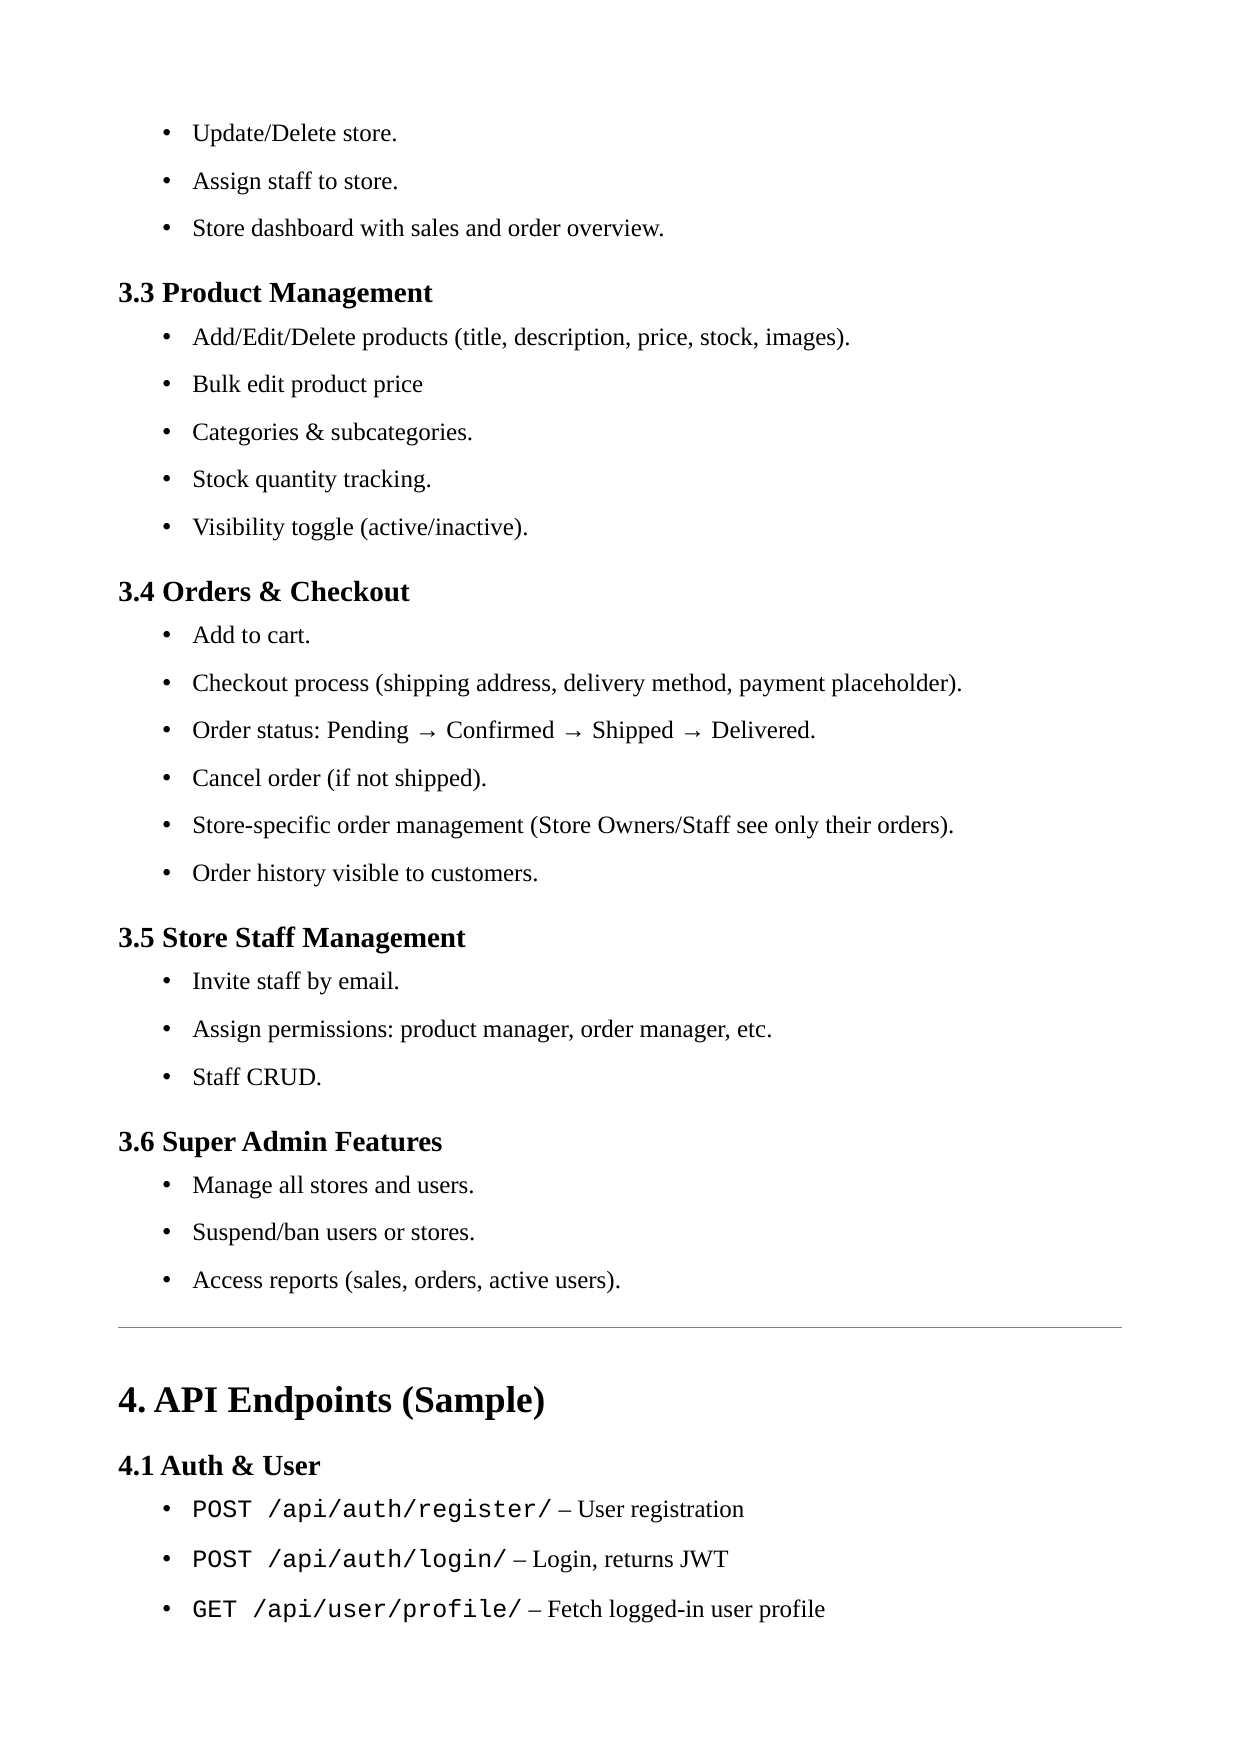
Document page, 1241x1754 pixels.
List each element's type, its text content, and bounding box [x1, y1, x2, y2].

list POST /api/auth/login/ – Login, returns JWT [162, 1544, 1122, 1575]
subtitle 3.4 Orders & Checkout [118, 574, 1122, 608]
subtitle 3.6 Super Admin Features [118, 1124, 1122, 1157]
list Visibility toggle (active/inactive). [162, 512, 1122, 541]
list Access reports (sales, orders, active users). [162, 1265, 1122, 1294]
list Assign permissions: product manager, order manager, etc. [162, 1014, 1122, 1043]
list Cancel order (if not shipped). [162, 763, 1122, 792]
list Store dashboard with sales and order overview. [162, 213, 1122, 242]
list Suspend/ban users or stores. [162, 1217, 1122, 1246]
list Assign staff to store. [162, 166, 1122, 194]
list Bulk edit product price [162, 369, 1122, 398]
list Checkout process (shipping address, delivery method, payment placeholder). [162, 668, 1122, 697]
subtitle 3.3 Product Management [118, 276, 1122, 309]
list Update/Delete store. [162, 118, 1122, 147]
list GET /api/user/profile/ – Fetch logged-in user profile [162, 1594, 1122, 1625]
list Invite staff by email. [162, 966, 1122, 995]
list Store-specific order management (Store Owners/Staff see only their orders). [162, 811, 1122, 839]
list Stock quantity tracking. [162, 464, 1122, 493]
list Manage all stores and users. [162, 1170, 1122, 1199]
list Add to cart. [162, 620, 1122, 649]
list Order status: Pending → Confirmed → Shipped → Delivered. [162, 715, 1122, 744]
list Categories & subcategories. [162, 417, 1122, 446]
list POST /api/auth/register/ – User registration [162, 1494, 1122, 1525]
list Order history visible to customers. [162, 858, 1122, 887]
list Staff CRUD. [162, 1062, 1122, 1090]
subtitle 3.5 Store Staff Management [118, 920, 1122, 954]
subtitle 4.1 Auth & User [118, 1448, 1122, 1482]
list Add/Edit/Delete products (title, description, price, stock, images). [162, 322, 1122, 350]
subtitle 4. API Endpoints (Sample) [118, 1378, 1122, 1421]
